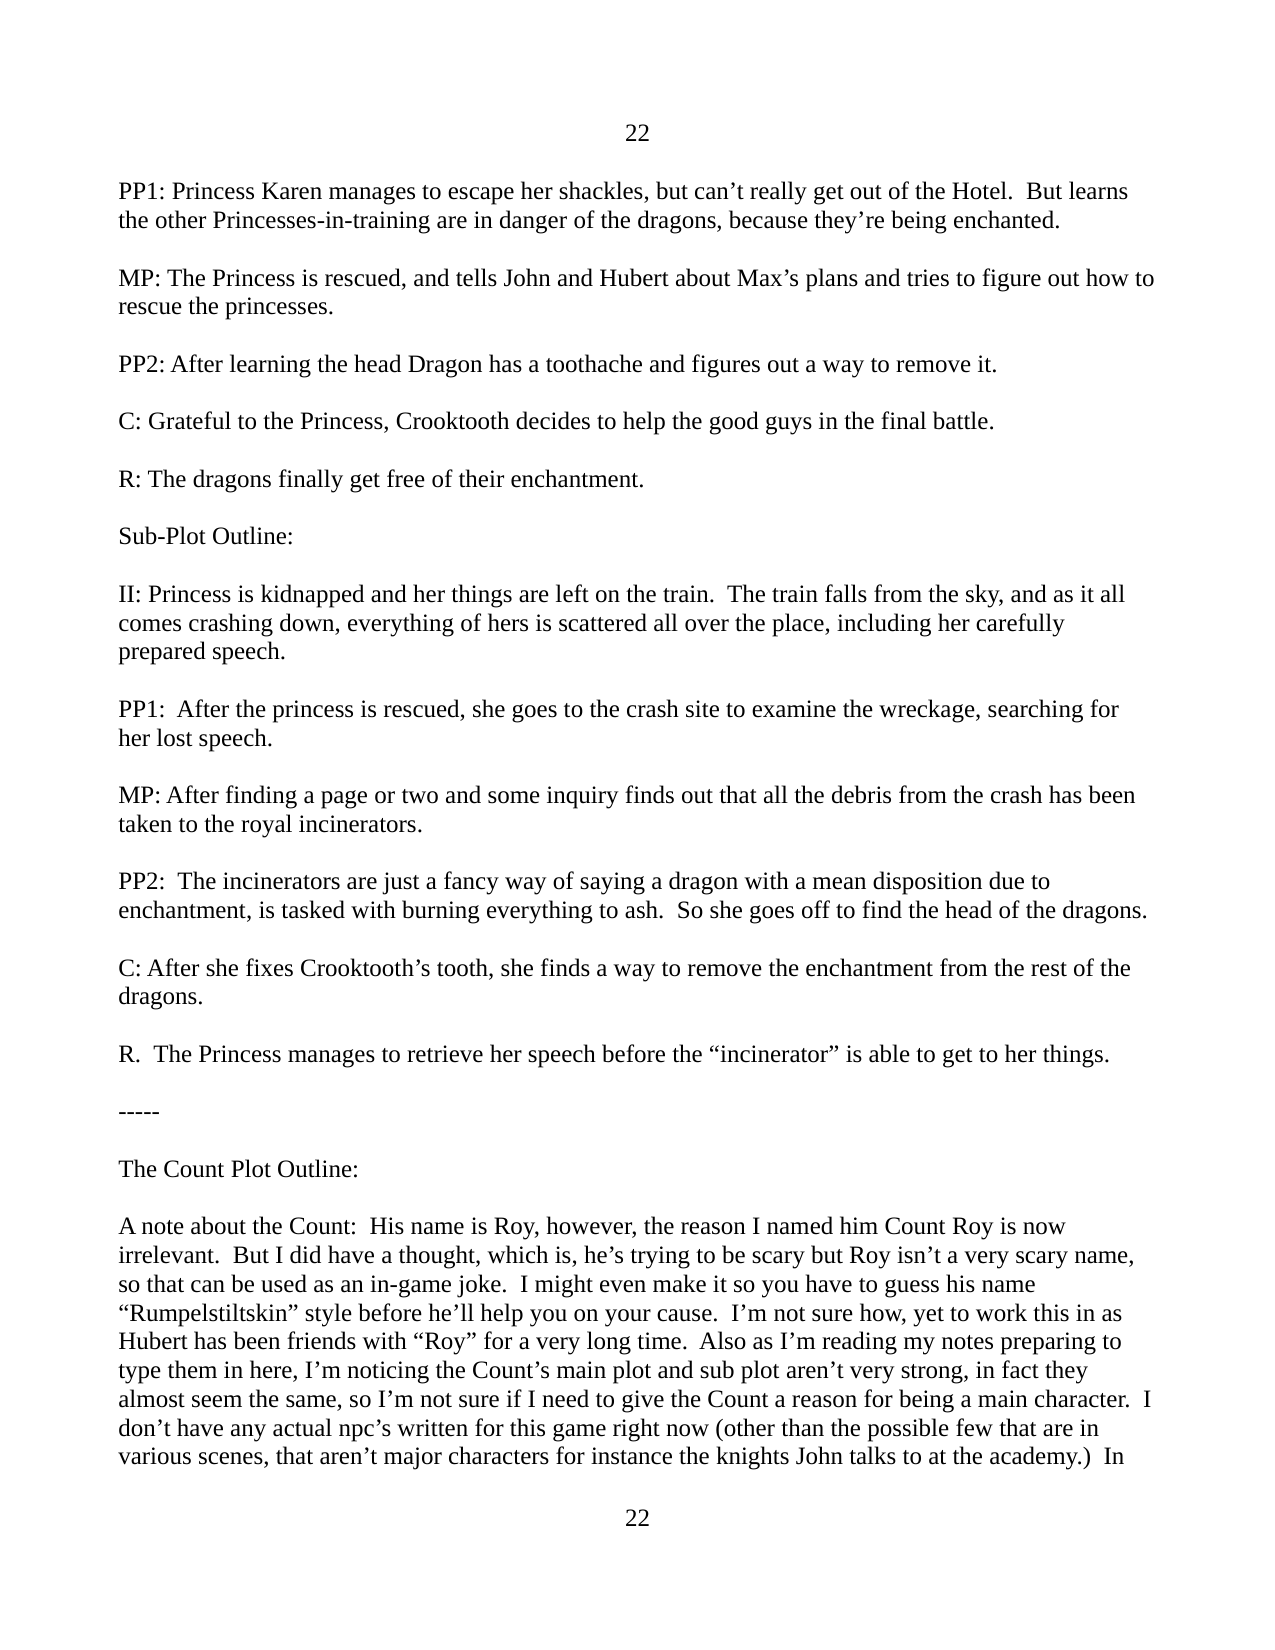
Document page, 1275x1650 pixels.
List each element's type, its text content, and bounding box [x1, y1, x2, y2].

text MP: After finding a page or two and some inquiry finds out that all the debris from the crash has been taken to the royal incinerators. [118, 780, 1157, 838]
text C: After she fixes Crooktooth’s tooth, she finds a way to remove the enchantment from the rest of the dragons. [118, 953, 1157, 1010]
text MP: The Princess is rescued, and tells John and Hubert about Max’s plans and tries to figure out how to rescue the princesses. [118, 263, 1157, 320]
text C: Grateful to the Princess, Crooktooth decides to help the good guys in the final battle. [118, 406, 1157, 435]
text PP1: Princess Karen manages to escape her shackles, but can’t really get out of the Hotel. But learns the other Princesses-in-training are in danger of the dragons, because they’re being enchanted. [118, 176, 1157, 234]
text A note about the Count: His name is Roy, however, the reason I named him Count Roy is now irrelevant. But I did have a thought, which is, he’s trying to be scary but Roy isn’t a very scary name, so that can be used as an in-game joke. I might even make it so you have to guess his name “Rumpelstiltskin” style before he’ll help you on your cause. I’m not sure how, yet to work this in as Hubert has been friends with “Roy” for a very long time. Also as I’m reading my notes preparing to type them in here, I’m noticing the Count’s main plot and sub plot aren’t very strong, in fact they almost seem the same, so I’m not sure if I need to give the Count a reason for being a main character. I don’t have any actual npc’s written for this game right now (other than the possible few that are in various scenes, that aren’t major characters for instance the knights John talks to at the academy.) In [118, 1211, 1157, 1470]
text Sub-Plot Outline: [118, 521, 1157, 550]
text PP2: The incinerators are just a fancy way of saying a dragon with a mean disposition due to enchantment, is tasked with burning everything to ash. So she goes off to find the head of the dragons. [118, 866, 1157, 924]
text R: The dragons finally get free of their enchantment. [118, 464, 1157, 493]
text PP2: After learning the head Dragon has a toothache and figures out a way to remove it. [118, 349, 1157, 378]
text II: Princess is kidnapped and her things are left on the train. The train falls from the sky, and as it all comes crashing down, everything of hers is scattered all over the place, including her carefully prepared speech. [118, 579, 1157, 665]
text The Count Plot Outline: [118, 1154, 1157, 1183]
text ----- [118, 1096, 1157, 1125]
text PP1: After the princess is rescued, she goes to the crash site to examine the wreckage, searching for her lost speech. [118, 694, 1157, 751]
text R. The Princess manages to retrieve her speech before the “incinerator” is able to get to her things. [118, 1039, 1157, 1068]
